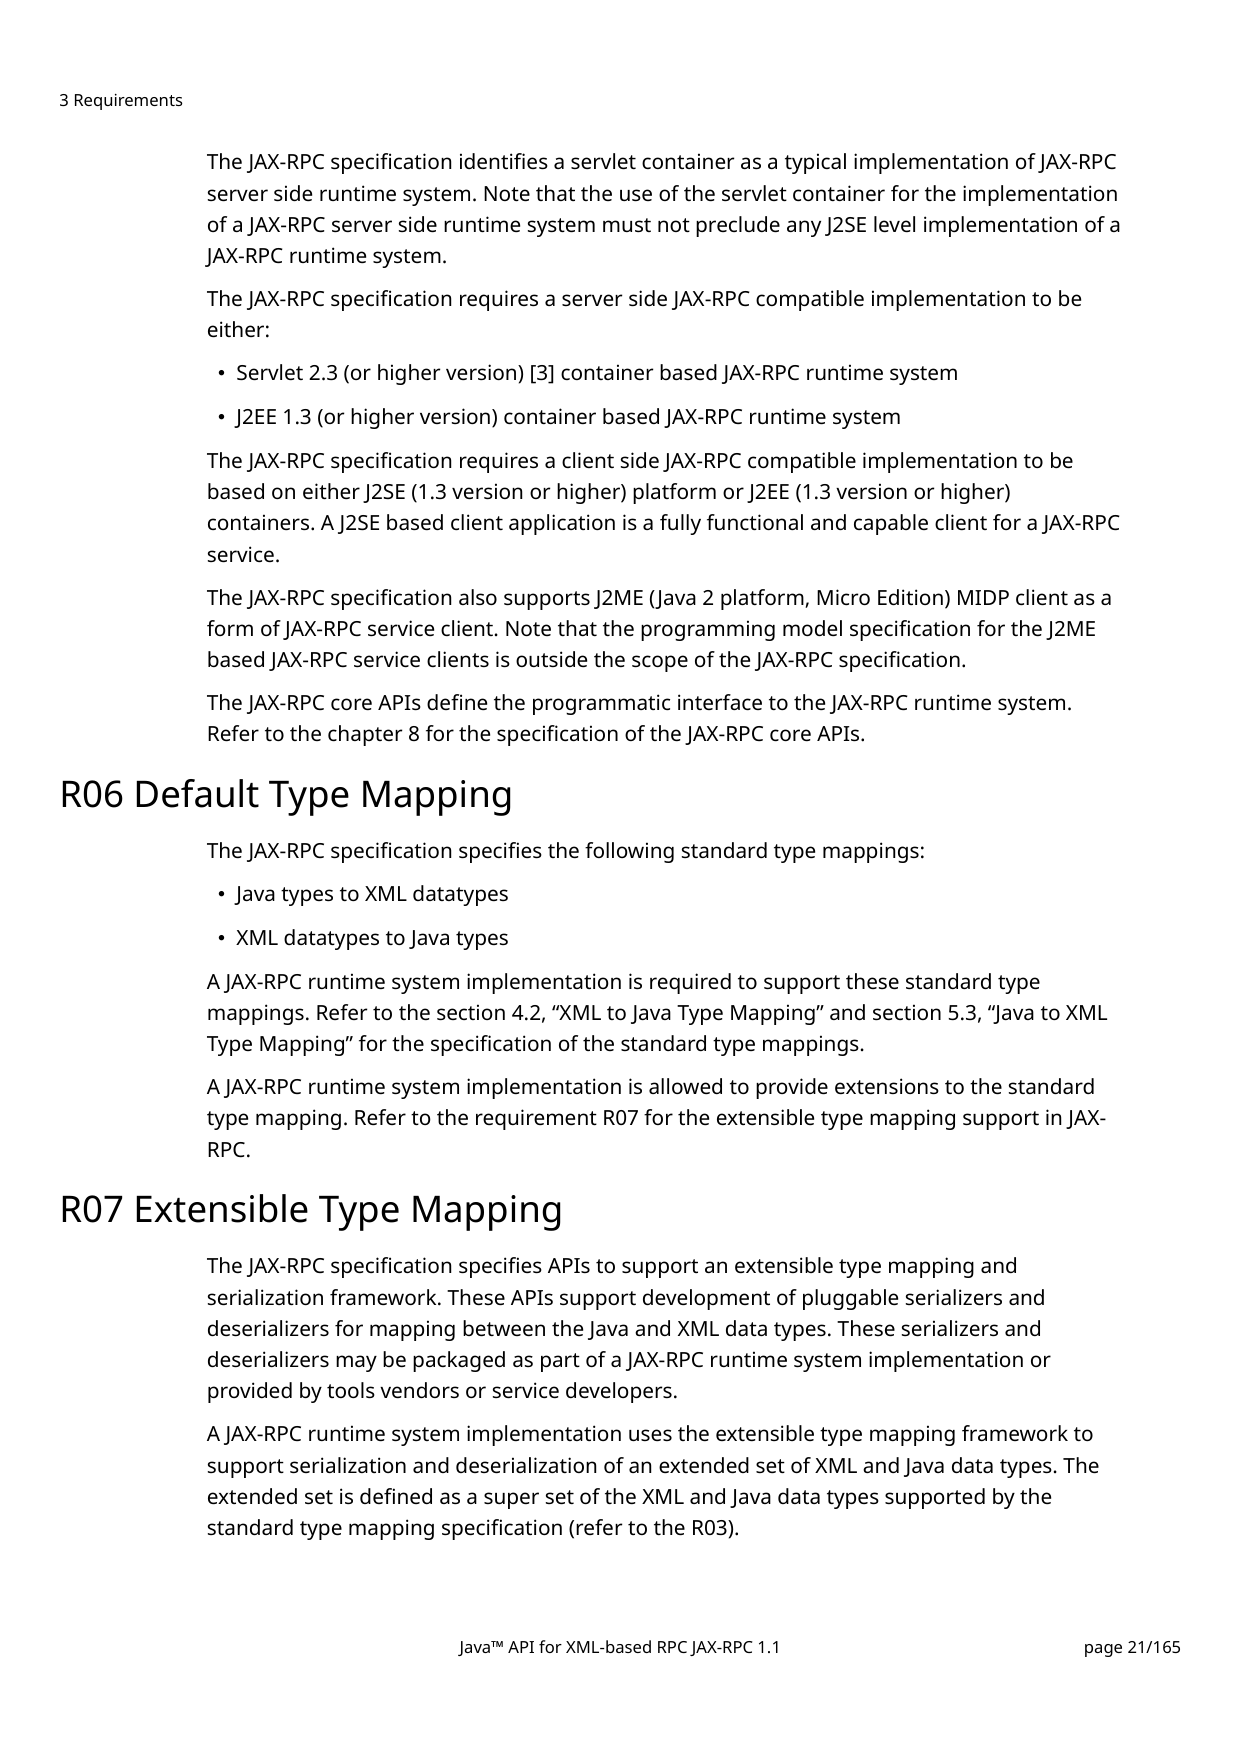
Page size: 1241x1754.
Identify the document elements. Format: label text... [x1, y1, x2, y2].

list XML datatypes to Java types [221, 923, 1181, 951]
text A JAX-RPC runtime system implementation uses the extensible type mapping framework to support serialization and deserialization of an extended set of XML and Java data types. The extended set is defined as a super set of the XML and Java data types supported by the standard type mapping specification (refer to the R03). [207, 1419, 1122, 1542]
text The JAX-RPC specification requires a client side JAX-RPC compatible implementation to be based on either J2SE (1.3 version or higher) platform or J2EE (1.3 version or higher) containers. A J2SE based client application is a fully functional and capable client for a JAX-RPC service. [207, 446, 1122, 568]
list Java types to XML datatypes [221, 879, 1181, 908]
list J2EE 1.3 (or higher version) container based JAX-RPC runtime system [221, 402, 1181, 431]
subtitle R07 Extensible Type Mapping [59, 1184, 1181, 1234]
text A JAX-RPC runtime system implementation is required to support these standard type mappings. Refer to the section 4.2, “XML to Java Type Mapping” and section 5.3, “Java to XML Type Mapping” for the specification of the standard type mappings. [207, 967, 1122, 1058]
text The JAX-RPC core APIs define the programmatic interface to the JAX-RPC runtime system. Refer to the chapter 8 for the specification of the JAX-RPC core APIs. [207, 688, 1122, 748]
text The JAX-RPC specification requires a server side JAX-RPC compatible implementation to be either: [207, 284, 1122, 344]
text The JAX-RPC specification specifies APIs to support an extensible type mapping and serialization framework. These APIs support development of pluggable serializers and deserializers for mapping between the Java and XML data types. These serializers and deserializers may be packaged as part of a JAX-RPC runtime system implementation or provided by tools vendors or service developers. [207, 1251, 1122, 1405]
text The JAX-RPC specification specifies the following standard type mappings: [207, 836, 1122, 865]
list Servlet 2.3 (or higher version) [3] container based JAX-RPC runtime system [221, 358, 1181, 387]
text The JAX-RPC specification identifies a servlet container as a typical implementation of JAX-RPC server side runtime system. Note that the use of the servlet container for the implementation of a JAX-RPC server side runtime system must not preclude any J2SE level implementation of a JAX-RPC runtime system. [207, 147, 1122, 270]
text The JAX-RPC specification also supports J2ME (Java 2 platform, Micro Edition) MIDP client as a form of JAX-RPC service client. Note that the programming model specification for the J2ME based JAX-RPC service clients is outside the scope of the JAX-RPC specification. [207, 583, 1122, 674]
text A JAX-RPC runtime system implementation is allowed to provide extensions to the standard type mapping. Refer to the requirement R07 for the extensible type mapping support in JAX-RPC. [207, 1072, 1122, 1163]
subtitle R06 Default Type Mapping [59, 768, 1181, 818]
